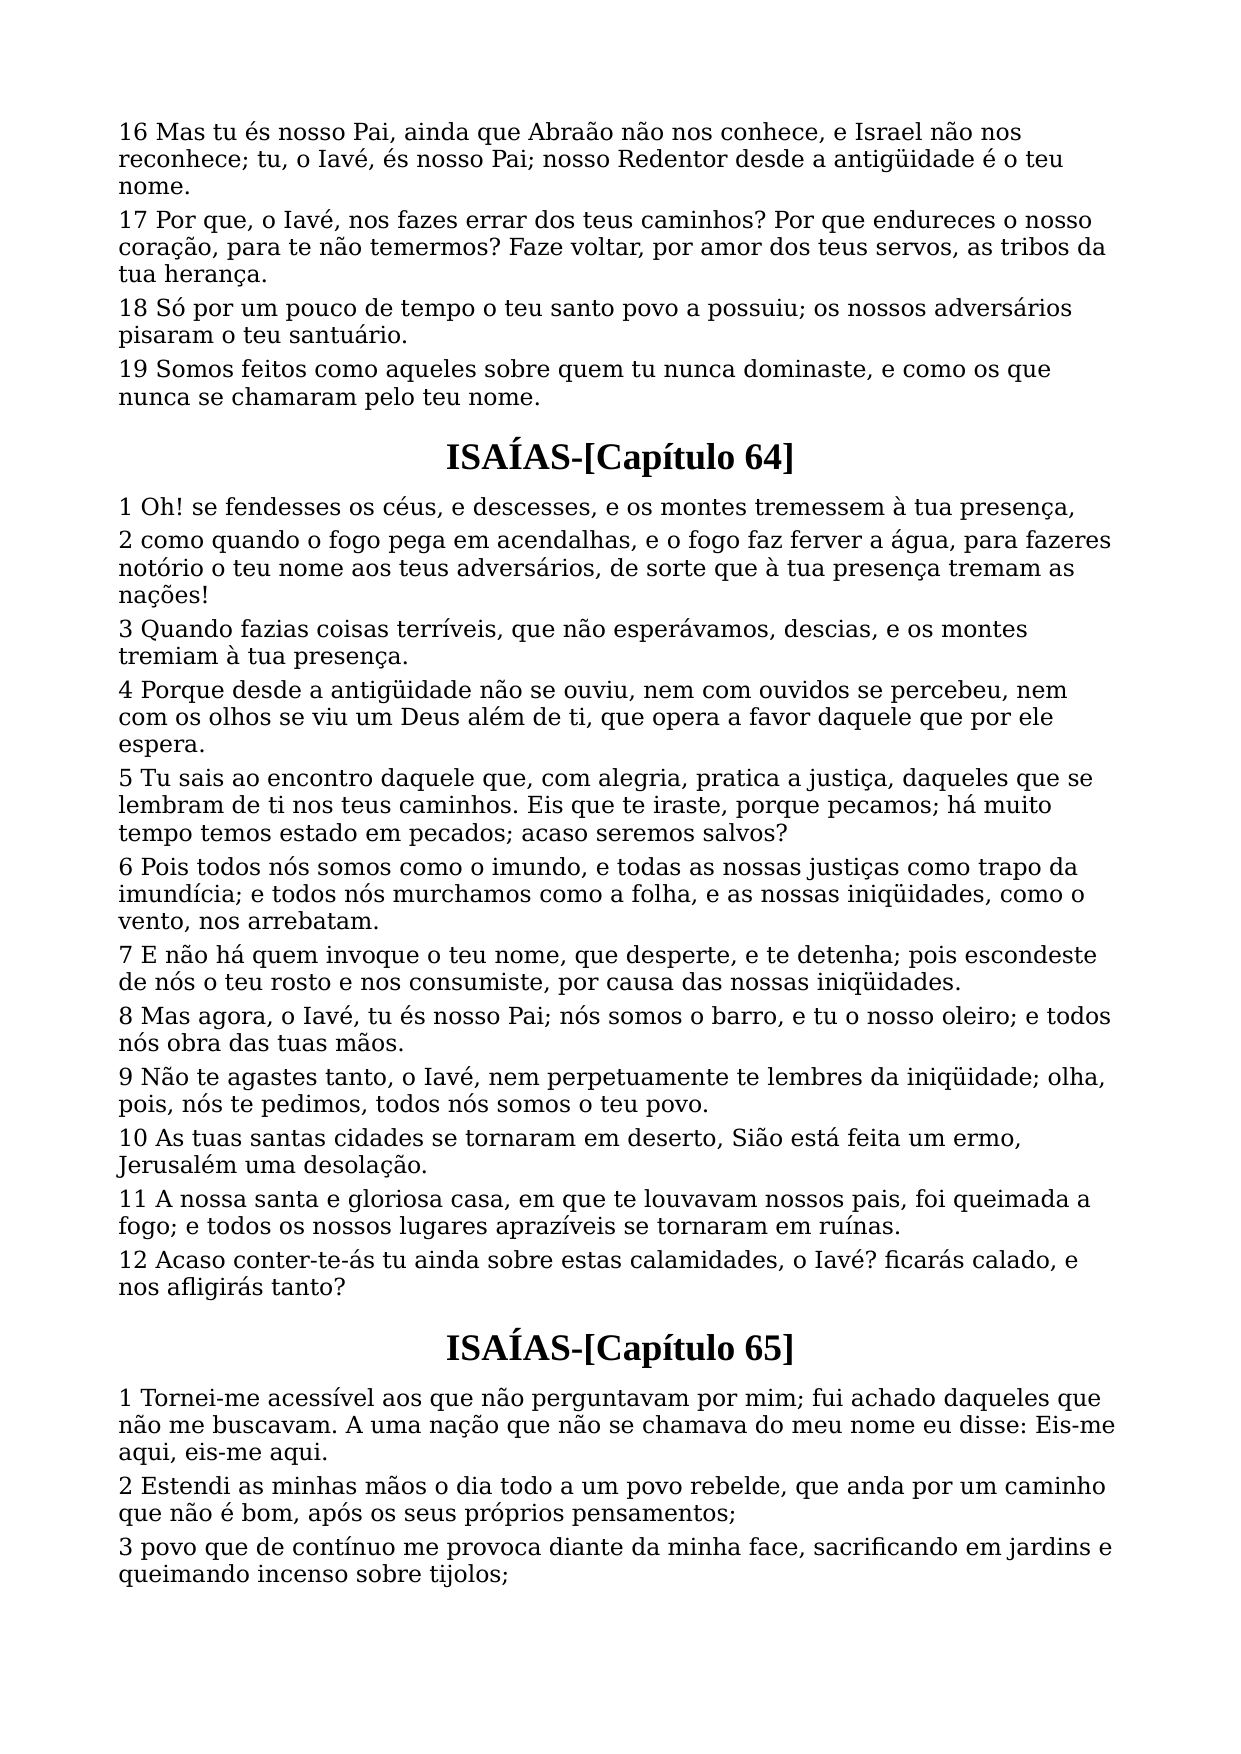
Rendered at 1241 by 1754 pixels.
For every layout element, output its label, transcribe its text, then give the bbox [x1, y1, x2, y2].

text 12 Acaso conter-te-ás tu ainda sobre estas calamidades, o Iavé? ficarás calado, e nos afligirás tanto? [118, 1247, 1122, 1301]
text 1 Tornei-me acessível aos que não perguntavam por mim; fui achado daqueles que não me buscavam. A uma nação que não se chamava do meu nome eu disse: Eis-me aqui, eis-me aqui. [118, 1384, 1122, 1466]
text 3 povo que de contínuo me provoca diante da minha face, sacrificando em jardins e queimando incenso sobre tijolos; [118, 1533, 1122, 1588]
text 16 Mas tu és nosso Pai, ainda que Abraão não nos conhece, e Israel não nos reconhece; tu, o Iavé, és nosso Pai; nosso Redentor desde a antigüidade é o teu nome. [118, 118, 1122, 200]
text 7 E não há quem invoque o teu nome, que desperte, e te detenha; pois escondeste de nós o teu rosto e nos consumiste, por causa das nossas iniqüidades. [118, 941, 1122, 996]
text 17 Por que, o Iavé, nos fazes errar dos teus caminhos? Por que endureces o nosso coração, para te não temermos? Faze voltar, por amor dos teus servos, as tribos da tua herança. [118, 206, 1122, 288]
text 1 Oh! se fendesses os céus, e descesses, e os montes tremessem à tua presença, [118, 493, 1122, 521]
text 9 Não te agastes tanto, o Iavé, nem perpetuamente te lembres da iniqüidade; olha, pois, nós te pedimos, todos nós somos o teu povo. [118, 1063, 1122, 1118]
text 5 Tu sais ao encontro daquele que, com alegria, pratica a justiça, daqueles que se lembram de ti nos teus caminhos. Eis que te iraste, porque pecamos; há muito tempo temos estado em pecados; acaso seremos salvos? [118, 765, 1122, 847]
text 2 como quando o fogo pega em acendalhas, e o fogo faz ferver a água, para fazeres notório o teu nome aos teus adversários, de sorte que à tua presença tremam as nações! [118, 527, 1122, 609]
text 2 Estendi as minhas mãos o dia todo a um povo rebelde, que anda por um caminho que não é bom, após os seus próprios pensamentos; [118, 1472, 1122, 1527]
text 8 Mas agora, o Iavé, tu és nosso Pai; nós somos o barro, e tu o nosso oleiro; e todos nós obra das tuas mãos. [118, 1002, 1122, 1057]
text 10 As tuas santas cidades se tornaram em deserto, Sião está feita um ermo, Jerusalém uma desolação. [118, 1124, 1122, 1179]
subtitle ISAÍAS-[Capítulo 65] [118, 1325, 1122, 1368]
subtitle ISAÍAS-[Capítulo 64] [118, 434, 1122, 478]
text 3 Quando fazias coisas terríveis, que não esperávamos, descias, e os montes tremiam à tua presença. [118, 615, 1122, 670]
text 6 Pois todos nós somos como o imundo, e todas as nossas justiças como trapo da imundícia; e todos nós murchamos como a folha, e as nossas iniqüidades, como o vento, nos arrebatam. [118, 853, 1122, 935]
text 19 Somos feitos como aqueles sobre quem tu nunca dominaste, e como os que nunca se chamaram pelo teu nome. [118, 356, 1122, 410]
text 18 Só por um pouco de tempo o teu santo povo a possuiu; os nossos adversários pisaram o teu santuário. [118, 295, 1122, 349]
text 4 Porque desde a antigüidade não se ouviu, nem com ouvidos se percebeu, nem com os olhos se viu um Deus além de ti, que opera a favor daquele que por ele espera. [118, 676, 1122, 758]
text 11 A nossa santa e gloriosa casa, em que te louvavam nossos pais, foi queimada a fogo; e todos os nossos lugares aprazíveis se tornaram em ruínas. [118, 1186, 1122, 1240]
